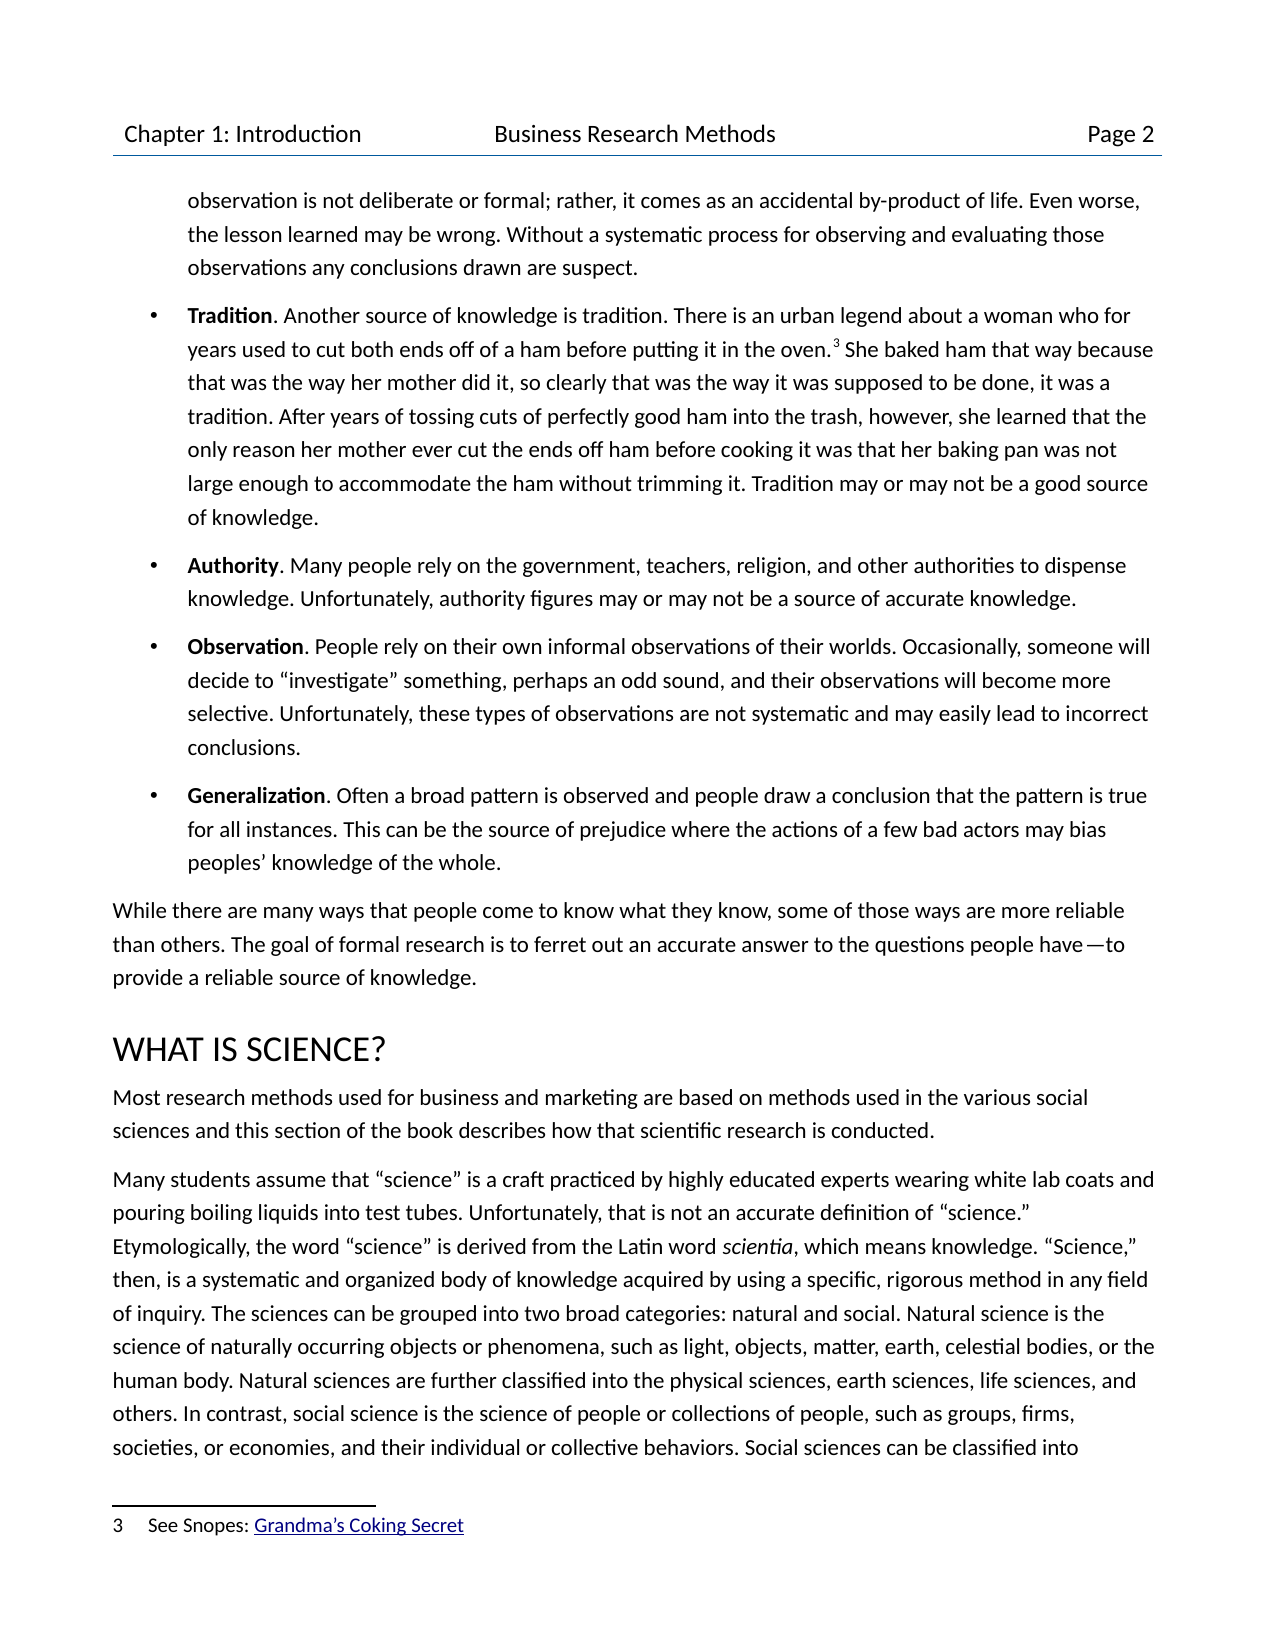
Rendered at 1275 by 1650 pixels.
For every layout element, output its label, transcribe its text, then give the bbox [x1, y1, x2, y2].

list Observation. People rely on their own informal observations of their worlds. Occasionally, someone will decide to “investigate” something, perhaps an odd sound, and their observations will become more selective. Unfortunately, these types of observations are not systematic and may easily lead to incorrect conclusions. [150, 632, 1162, 761]
text While there are many ways that people come to know what they know, some of those ways are more reliable than others. The goal of formal research is to ferret out an accurate answer to the questions people have—to provide a reliable source of knowledge. [112, 896, 1162, 991]
list observation is not deliberate or formal; rather, it comes as an accidental by-product of life. Even worse, the lesson learned may be wrong. Without a systematic process for observing and evaluating those observations any conclusions drawn are suspect. [150, 186, 1162, 281]
list Tradition. Another source of knowledge is tradition. There is an urban legend about a woman who for years used to cut both ends off of a ham before putting it in the oven. She baked ham that way because that was the way her mother did it, so clearly that was the way it was supposed to be done, it was a tradition. After years of tossing cuts of perfectly good ham into the trash, however, she learned that the only reason her mother ever cut the ends off ham before cooking it was that her baking pan was not large enough to accommodate the ham without trimming it. Tradition may or may not be a good source of knowledge. [150, 301, 1162, 531]
list Authority. Many people rely on the government, teachers, religion, and other authorities to dispense knowledge. Unfortunately, authority figures may or may not be a source of accurate knowledge. [150, 551, 1162, 612]
text Many students assume that “science” is a craft practiced by highly educated experts wearing white lab coats and pouring boiling liquids into test tubes. Unfortunately, that is not an accurate definition of “science.” Etymologically, the word “science” is derived from the Latin word scientia, which means knowledge. “Science,” then, is a systematic and organized body of knowledge acquired by using a specific, rigorous method in any field of inquiry. The sciences can be grouped into two broad categories: natural and social. Natural science is the science of naturally occurring objects or phenomena, such as light, objects, matter, earth, celestial bodies, or the human body. Natural sciences are further classified into the physical sciences, earth sciences, life sciences, and others. In contrast, social science is the science of people or collections of people, such as groups, firms, societies, or economies, and their individual or collective behaviors. Social sciences can be classified into [112, 1165, 1162, 1461]
list See Snopes: Grandma’s Coking Secret [112, 1512, 1162, 1537]
list Generalization. Often a broad pattern is observed and people draw a conclusion that the pattern is true for all instances. This can be the source of prejudice where the actions of a few bad actors may bias peoples’ knowledge of the whole. [150, 781, 1162, 876]
text Most research methods used for business and marketing are based on methods used in the various social sciences and this section of the book describes how that scientific research is conducted. [112, 1083, 1162, 1145]
subtitle What is science? [112, 1026, 1162, 1071]
